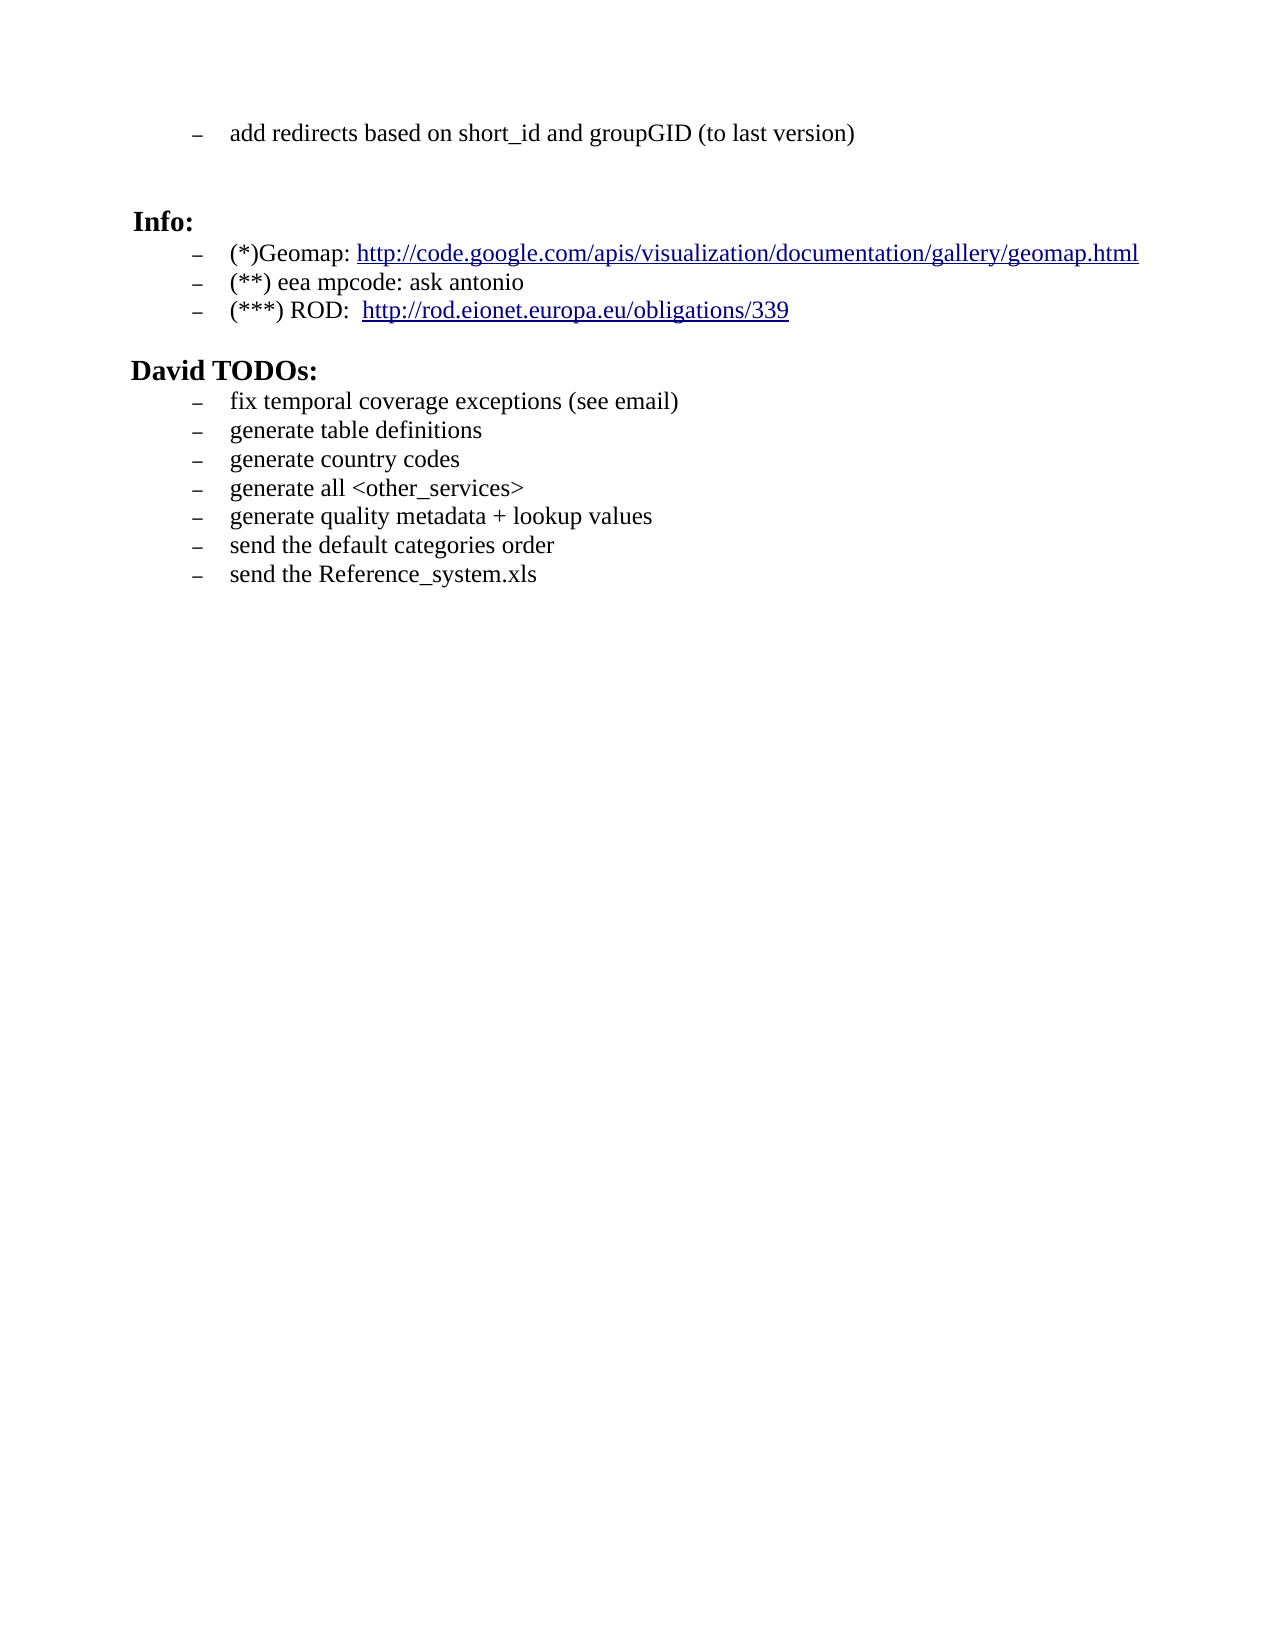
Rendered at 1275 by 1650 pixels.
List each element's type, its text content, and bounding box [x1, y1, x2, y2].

list add redirects based on short_id and groupGID (to last version) [192, 118, 1157, 147]
list send the Reference_system.xls [192, 559, 1157, 588]
text Info: [118, 204, 1157, 238]
list fix temporal coverage exceptions (see email) [192, 386, 1157, 415]
list (*)Geomap: http://code.google.com/apis/visualization/documentation/gallery/geomap.html [192, 238, 1157, 267]
list generate table definitions [192, 415, 1157, 444]
list generate country codes [192, 444, 1157, 473]
list (***) ROD: http://rod.eionet.europa.eu/obligations/339 [192, 295, 1157, 324]
list send the default categories order [192, 530, 1157, 559]
text David TODOs: [118, 353, 1157, 386]
list generate all <other_services> [192, 473, 1157, 501]
list generate quality metadata + lookup values [192, 501, 1157, 530]
list (**) eea mpcode: ask antonio [192, 267, 1157, 295]
